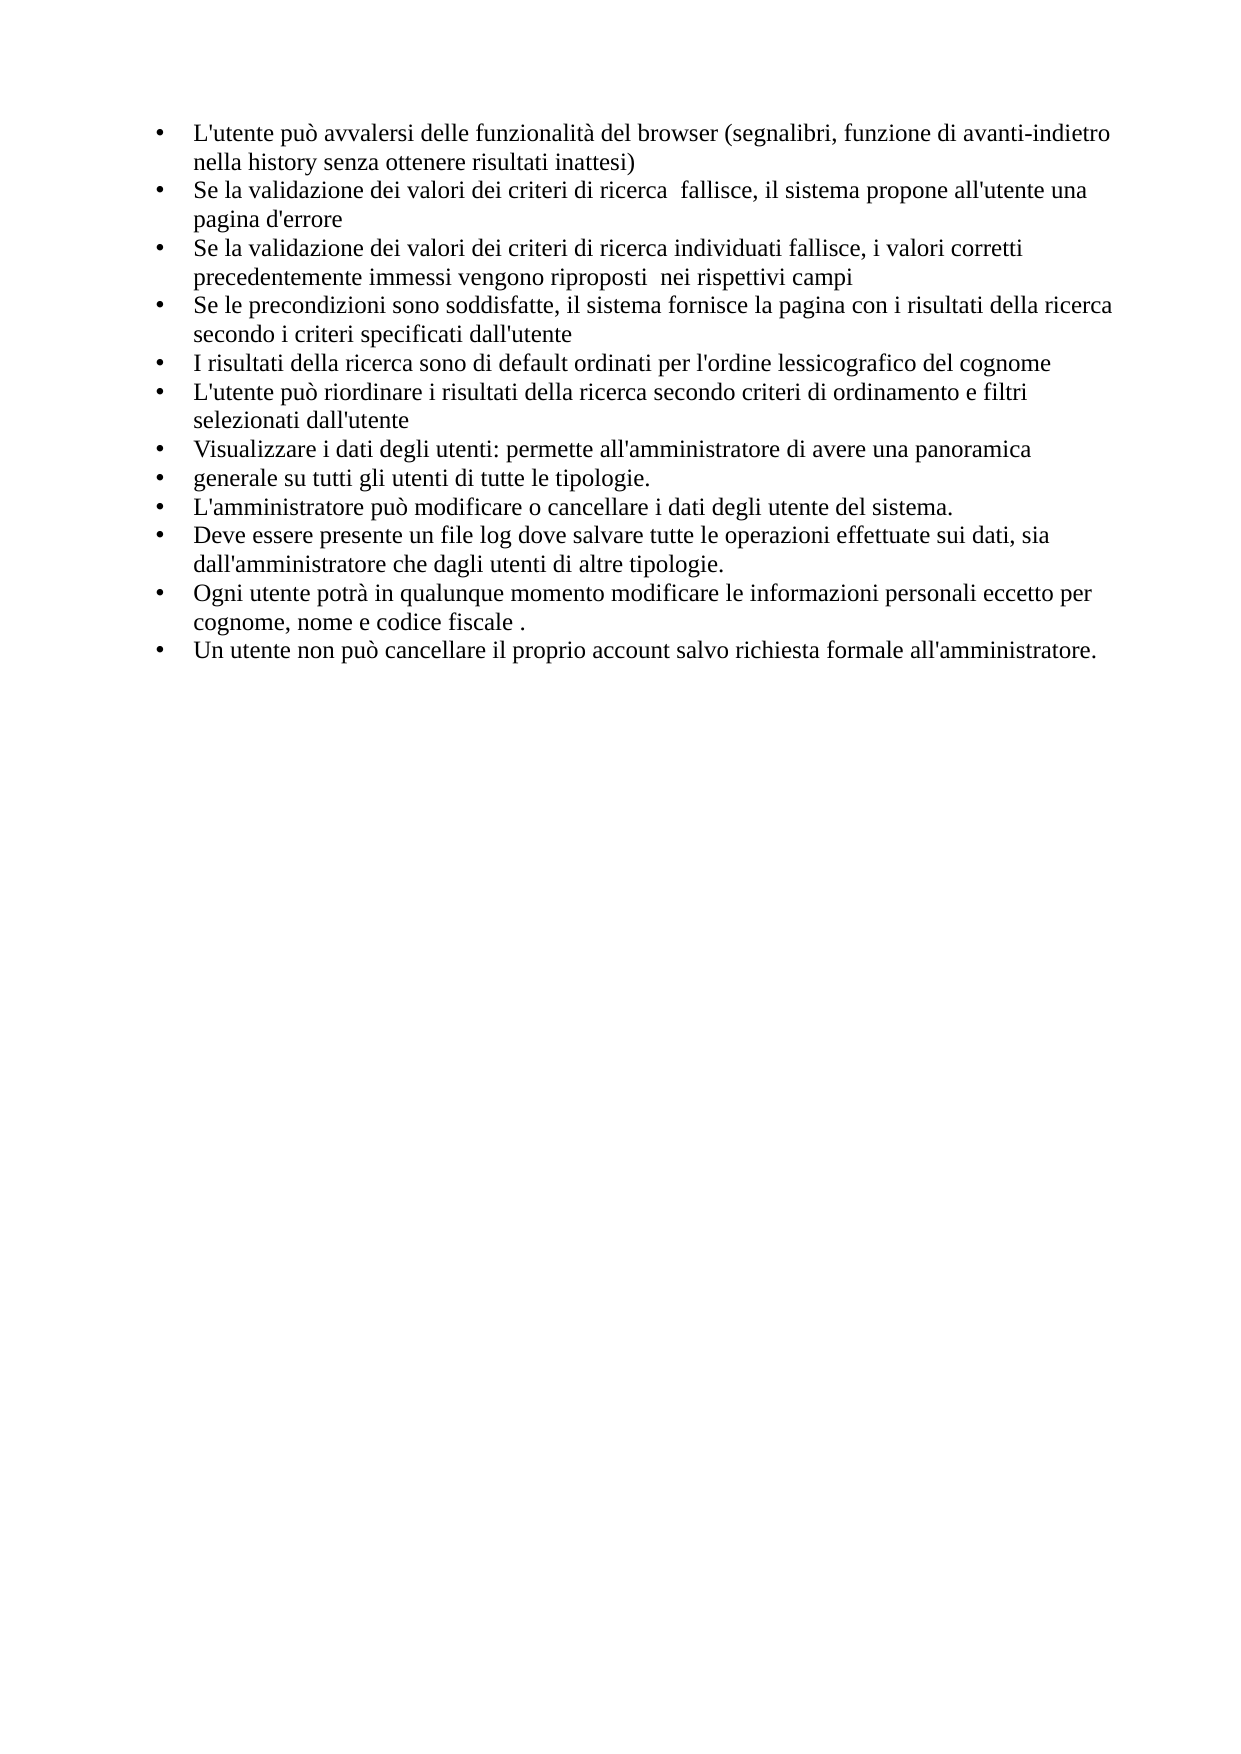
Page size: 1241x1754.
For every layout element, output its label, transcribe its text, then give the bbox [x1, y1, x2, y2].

list Se la validazione dei valori dei criteri di ricerca individuati fallisce, i valori corretti precedentemente immessi vengono riproposti nei rispettivi campi [156, 233, 1122, 291]
list Un utente non può cancellare il proprio account salvo richiesta formale all'amministratore. [156, 636, 1122, 664]
list Ogni utente potrà in qualunque momento modificare le informazioni personali eccetto per cognome, nome e codice fiscale . [156, 578, 1122, 636]
list L'utente può riordinare i risultati della ricerca secondo criteri di ordinamento e filtri selezionati dall'utente [156, 377, 1122, 434]
list L'utente può avvalersi delle funzionalità del browser (segnalibri, funzione di avanti-indietro nella history senza ottenere risultati inattesi) [156, 118, 1122, 176]
list Se le precondizioni sono soddisfatte, il sistema fornisce la pagina con i risultati della ricerca secondo i criteri specificati dall'utente [156, 291, 1122, 348]
list L'amministratore può modificare o cancellare i dati degli utente del sistema. [156, 492, 1122, 521]
list I risultati della ricerca sono di default ordinati per l'ordine lessicografico del cognome [156, 348, 1122, 377]
list generale su tutti gli utenti di tutte le tipologie. [156, 463, 1122, 492]
list Visualizzare i dati degli utenti: permette all'amministratore di avere una panoramica [156, 434, 1122, 463]
list Deve essere presente un file log dove salvare tutte le operazioni effettuate sui dati, sia dall'amministratore che dagli utenti di altre tipologie. [156, 521, 1122, 578]
list Se la validazione dei valori dei criteri di ricerca fallisce, il sistema propone all'utente una pagina d'errore [156, 176, 1122, 233]
